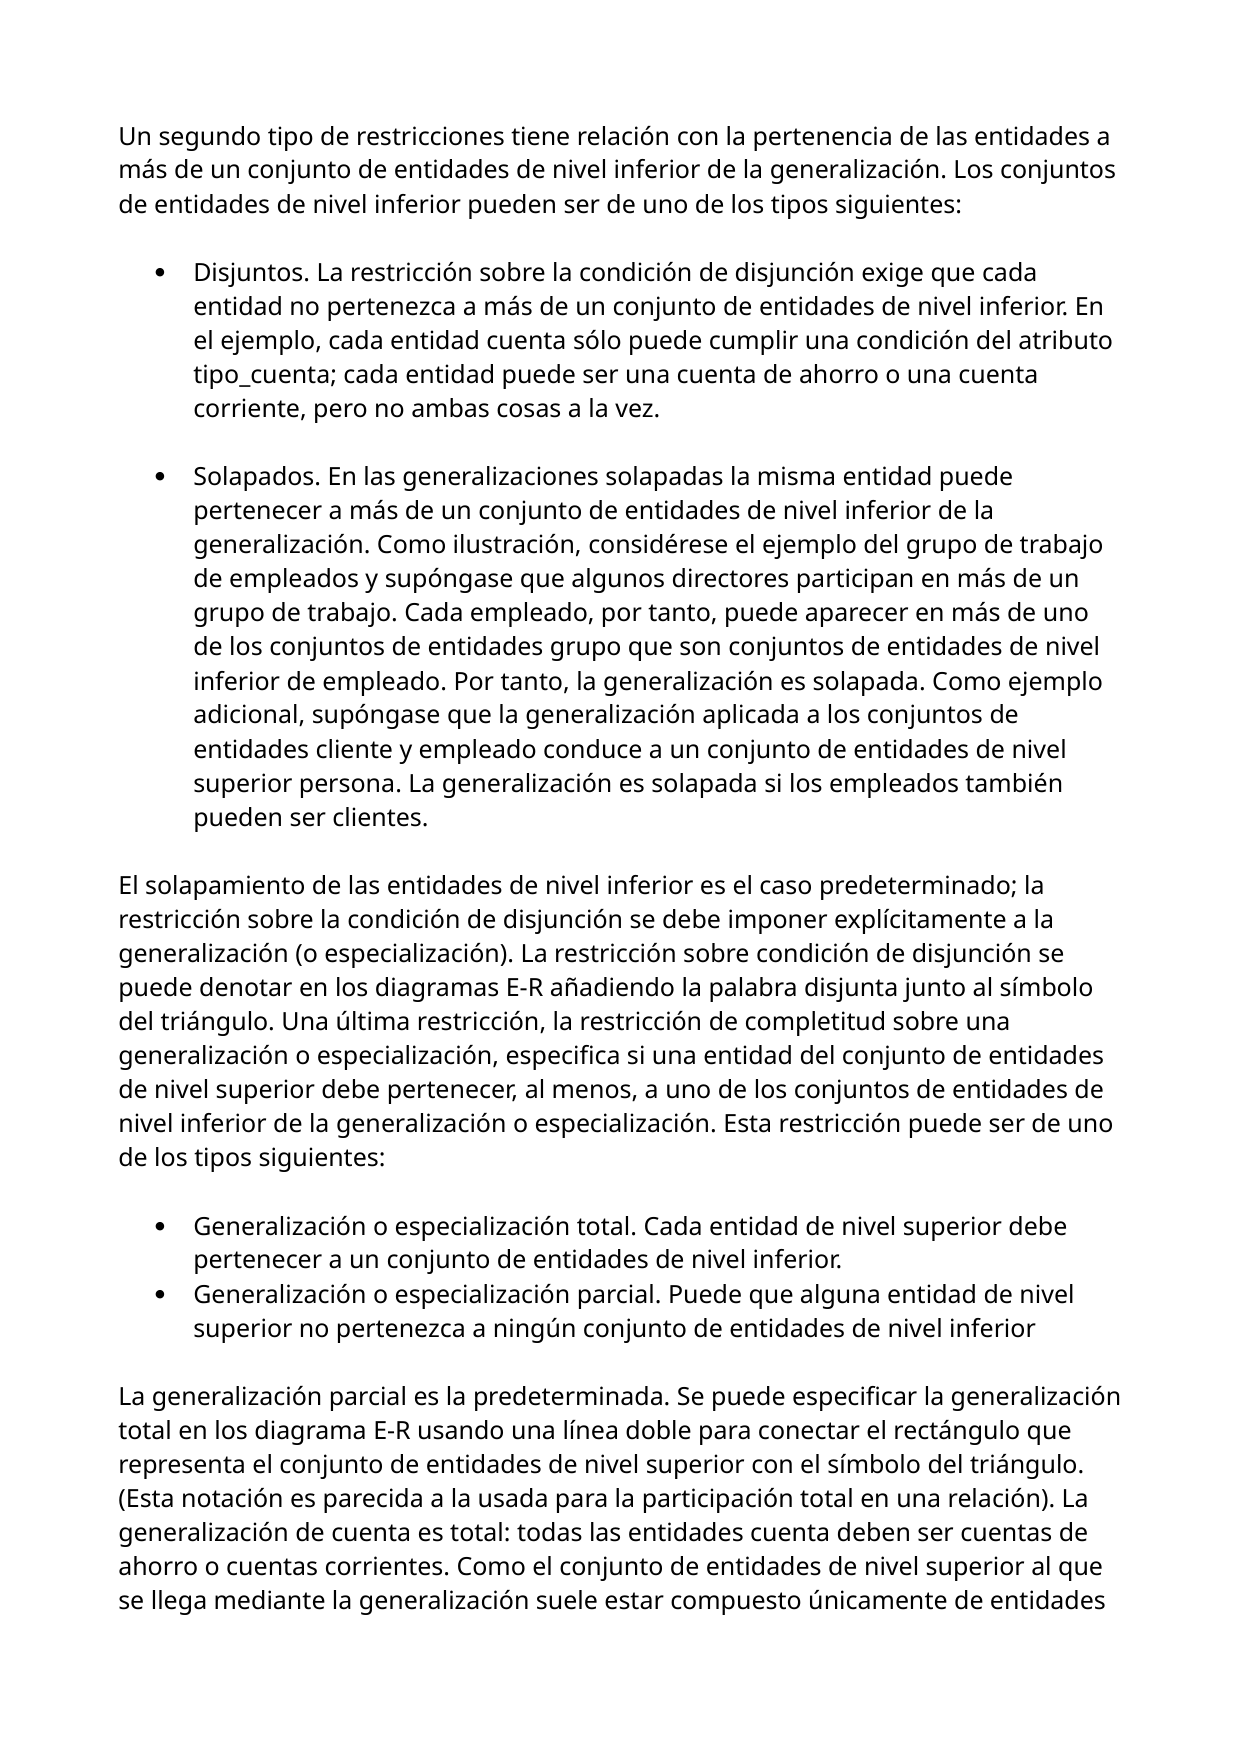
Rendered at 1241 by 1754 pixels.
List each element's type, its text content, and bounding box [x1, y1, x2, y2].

list Generalización o especialización parcial. Puede que alguna entidad de nivel superior no pertenezca a ningún conjunto de entidades de nivel inferior [156, 1276, 1122, 1344]
text La generalización parcial es la predeterminada. Se puede especificar la generalización total en los diagrama E-R usando una línea doble para conectar el rectángulo que representa el conjunto de entidades de nivel superior con el símbolo del triángulo. (Esta notación es parecida a la usada para la participación total en una relación). La generalización de cuenta es total: todas las entidades cuenta deben ser cuentas de ahorro o cuentas corrientes. Como el conjunto de entidades de nivel superior al que se llega mediante la generalización suele estar compuesto únicamente de entidades [118, 1378, 1122, 1617]
text Un segundo tipo de restricciones tiene relación con la pertenencia de las entidades a más de un conjunto de entidades de nivel inferior de la generalización. Los conjuntos de entidades de nivel inferior pueden ser de uno de los tipos siguientes: [118, 118, 1122, 254]
list Solapados. En las generalizaciones solapadas la misma entidad puede pertenecer a más de un conjunto de entidades de nivel inferior de la generalización. Como ilustración, considérese el ejemplo del grupo de trabajo de empleados y supóngase que algunos directores participan en más de un grupo de trabajo. Cada empleado, por tanto, puede aparecer en más de uno de los conjuntos de entidades grupo que son conjuntos de entidades de nivel inferior de empleado. Por tanto, la generalización es solapada. Como ejemplo adicional, supóngase que la generalización aplicada a los conjuntos de entidades cliente y empleado conduce a un conjunto de entidades de nivel superior persona. La generalización es solapada si los empleados también pueden ser clientes. [156, 459, 1122, 833]
list Disjuntos. La restricción sobre la condición de disjunción exige que cada entidad no pertenezca a más de un conjunto de entidades de nivel inferior. En el ejemplo, cada entidad cuenta sólo puede cumplir una condición del atributo tipo_cuenta; cada entidad puede ser una cuenta de ahorro o una cuenta corriente, pero no ambas cosas a la vez. [156, 254, 1122, 459]
text El solapamiento de las entidades de nivel inferior es el caso predeterminado; la restricción sobre la condición de disjunción se debe imponer explícitamente a la generalización (o especialización). La restricción sobre condición de disjunción se puede denotar en los diagramas E-R añadiendo la palabra disjunta junto al símbolo del triángulo. Una última restricción, la restricción de completitud sobre una generalización o especialización, especifica si una entidad del conjunto de entidades de nivel superior debe pertenecer, al menos, a uno de los conjuntos de entidades de nivel inferior de la generalización o especialización. Esta restricción puede ser de uno de los tipos siguientes: [118, 867, 1122, 1174]
list Generalización o especialización total. Cada entidad de nivel superior debe pertenecer a un conjunto de entidades de nivel inferior. [156, 1208, 1122, 1276]
